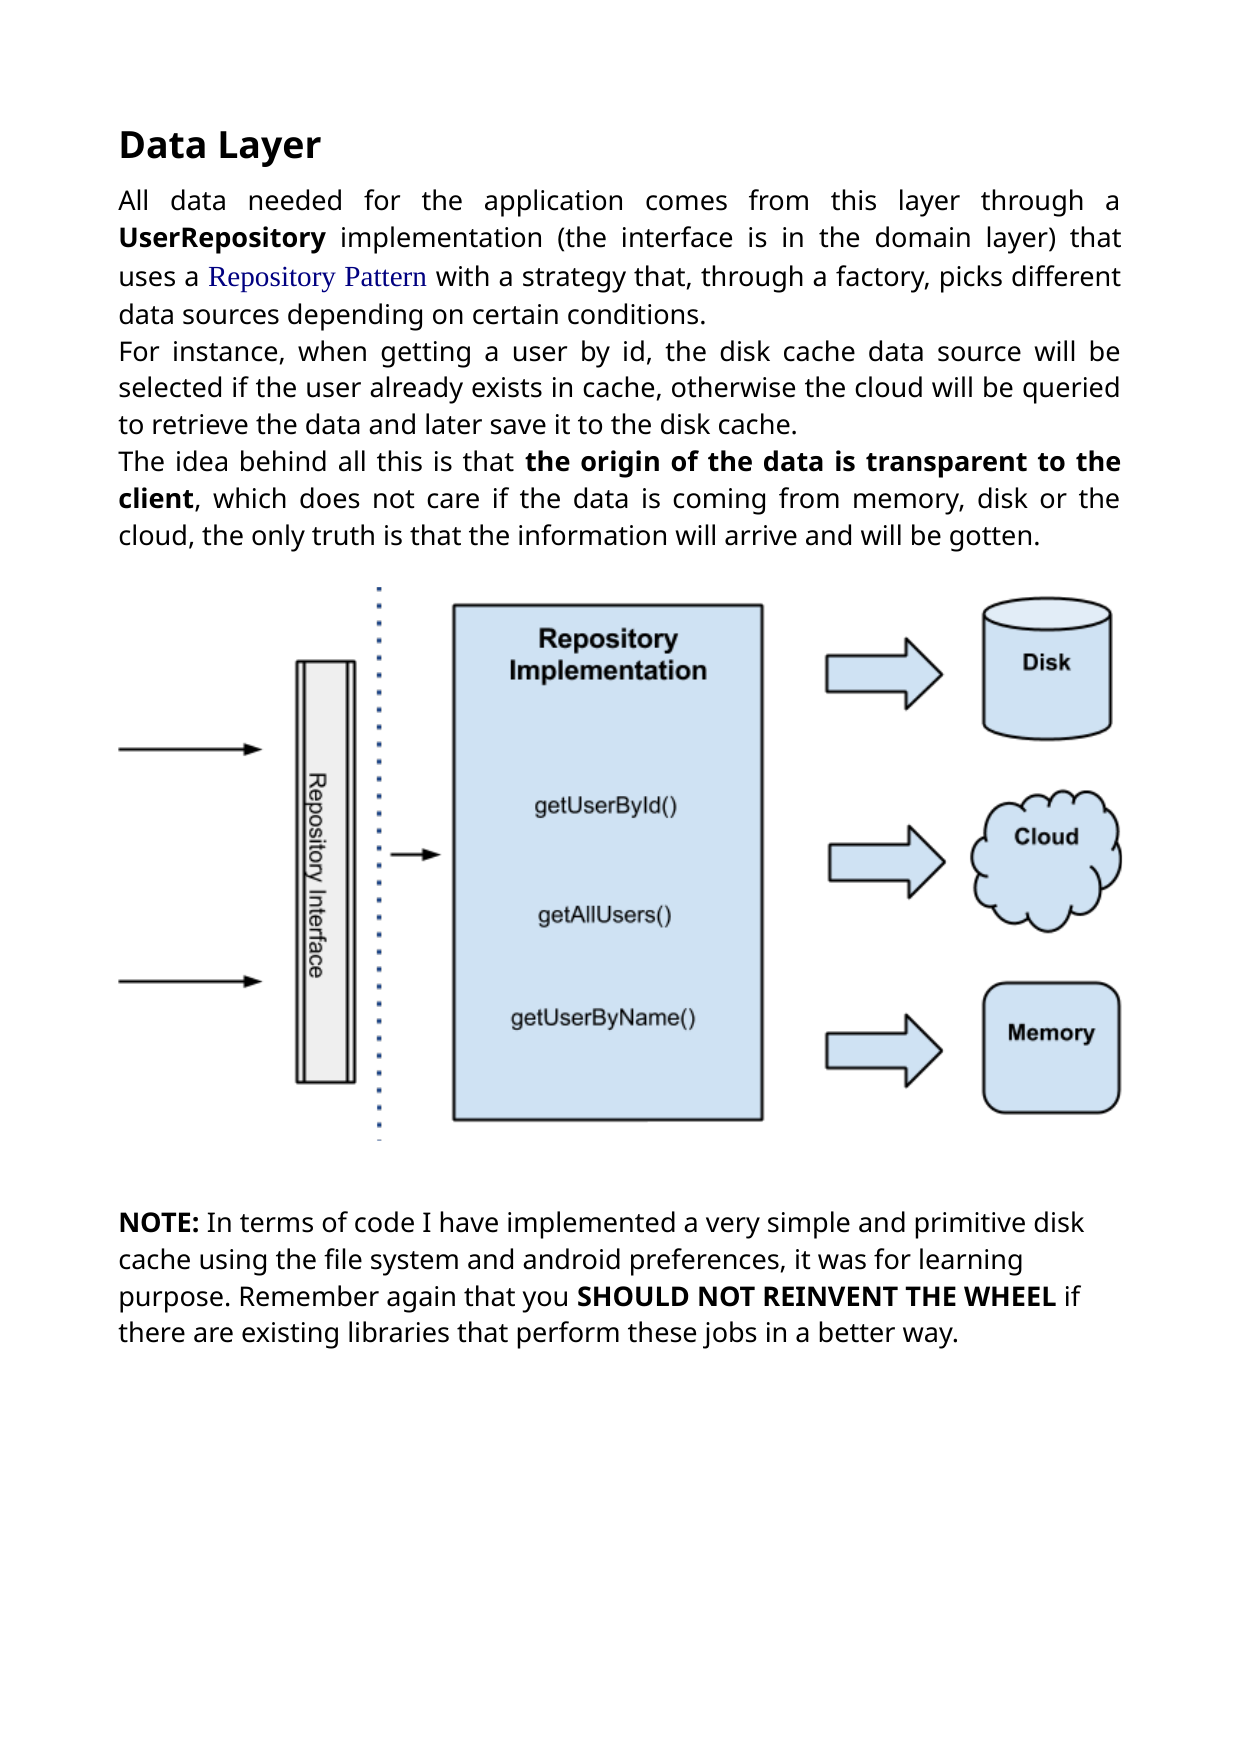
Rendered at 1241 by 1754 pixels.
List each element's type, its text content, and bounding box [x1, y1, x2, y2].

picture [118, 587, 1123, 1141]
text The idea behind all this is that the origin of the data is transparent to the client, which does not care if the data is coming from memory, disk or the cloud, the only truth is that the information will arrive and will be gotten. [118, 443, 1122, 553]
subtitle Data Layer [118, 118, 1122, 169]
text All data needed for the application comes from this layer through a UserRepository implementation (the interface is in the domain layer) that uses a Repository Pattern with a strategy that, through a factory, picks different data sources depending on certain conditions. [118, 182, 1122, 332]
text For instance, when getting a user by id, the disk cache data source will be selected if the user already exists in cache, otherwise the cloud will be queried to retrieve the data and later save it to the disk cache. [118, 332, 1122, 443]
text NOTE: In terms of code I have implemented a very simple and primitive disk cache using the file system and android preferences, it was for learning purpose. Remember again that you SHOULD NOT REINVENT THE WHEEL if there are existing libraries that perform these jobs in a better way. [118, 1174, 1122, 1351]
